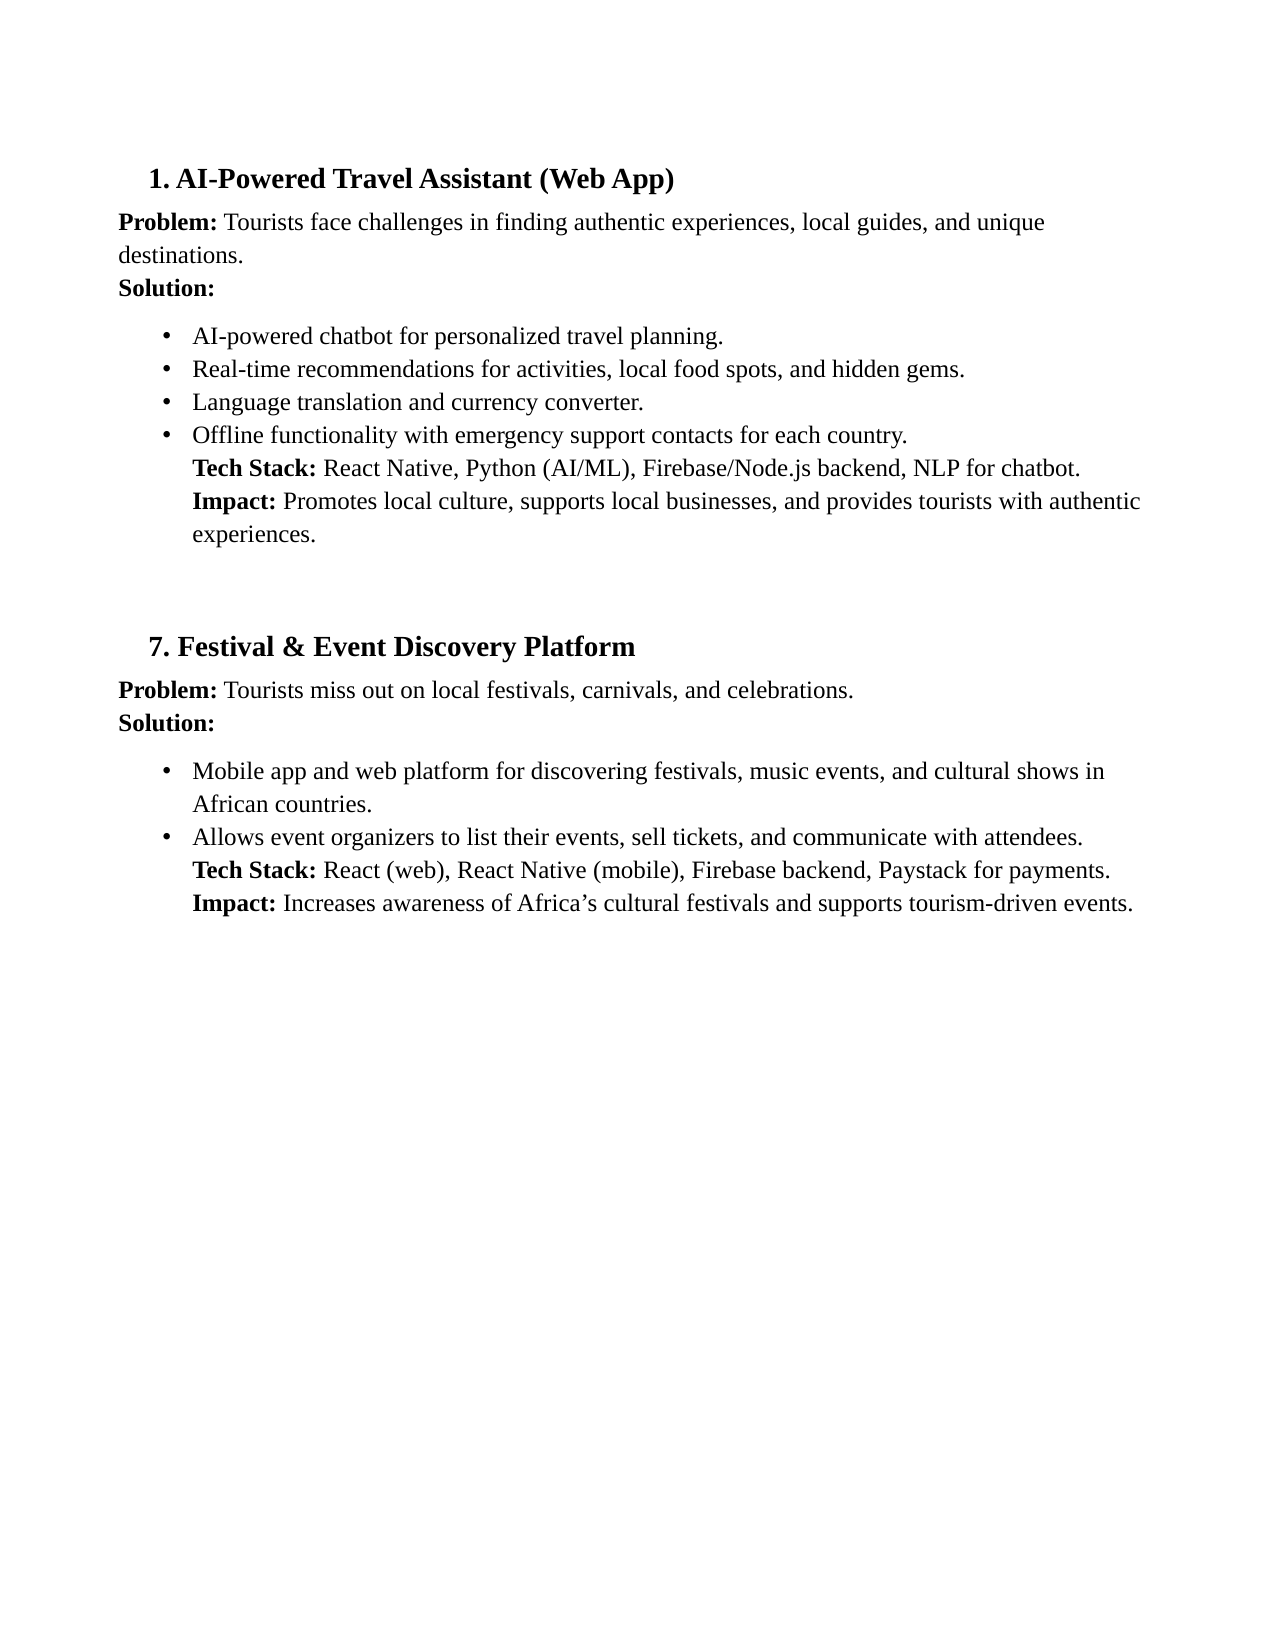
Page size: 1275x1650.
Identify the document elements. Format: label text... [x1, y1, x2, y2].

list AI-powered chatbot for personalized travel planning. [162, 321, 1157, 350]
list Real-time recommendations for activities, local food spots, and hidden gems. [162, 354, 1157, 383]
text Problem: Tourists face challenges in finding authentic experiences, local guides, and unique destinations. Solution: [118, 207, 1157, 302]
list Mobile app and web platform for discovering festivals, music events, and cultural shows in African countries. [162, 756, 1157, 817]
text Problem: Tourists miss out on local festivals, carnivals, and celebrations. Solution: [118, 675, 1157, 737]
subtitle 🔥 1. AI-Powered Travel Assistant (Web App) [118, 161, 1157, 195]
subtitle 🎉 7. Festival & Event Discovery Platform [118, 629, 1157, 663]
list Offline functionality with emergency support contacts for each country. Tech Stack: React Native, Python (AI/ML), Firebase/Node.js backend, NLP for chatbot. Impact: Promotes local culture, supports local businesses, and provides tourists with authentic experiences. [162, 420, 1157, 548]
list Language translation and currency converter. [162, 387, 1157, 416]
list Allows event organizers to list their events, sell tickets, and communicate with attendees. Tech Stack: React (web), React Native (mobile), Firebase backend, Paystack for payments. Impact: Increases awareness of Africa’s cultural festivals and supports tourism-driven events. [162, 822, 1157, 917]
